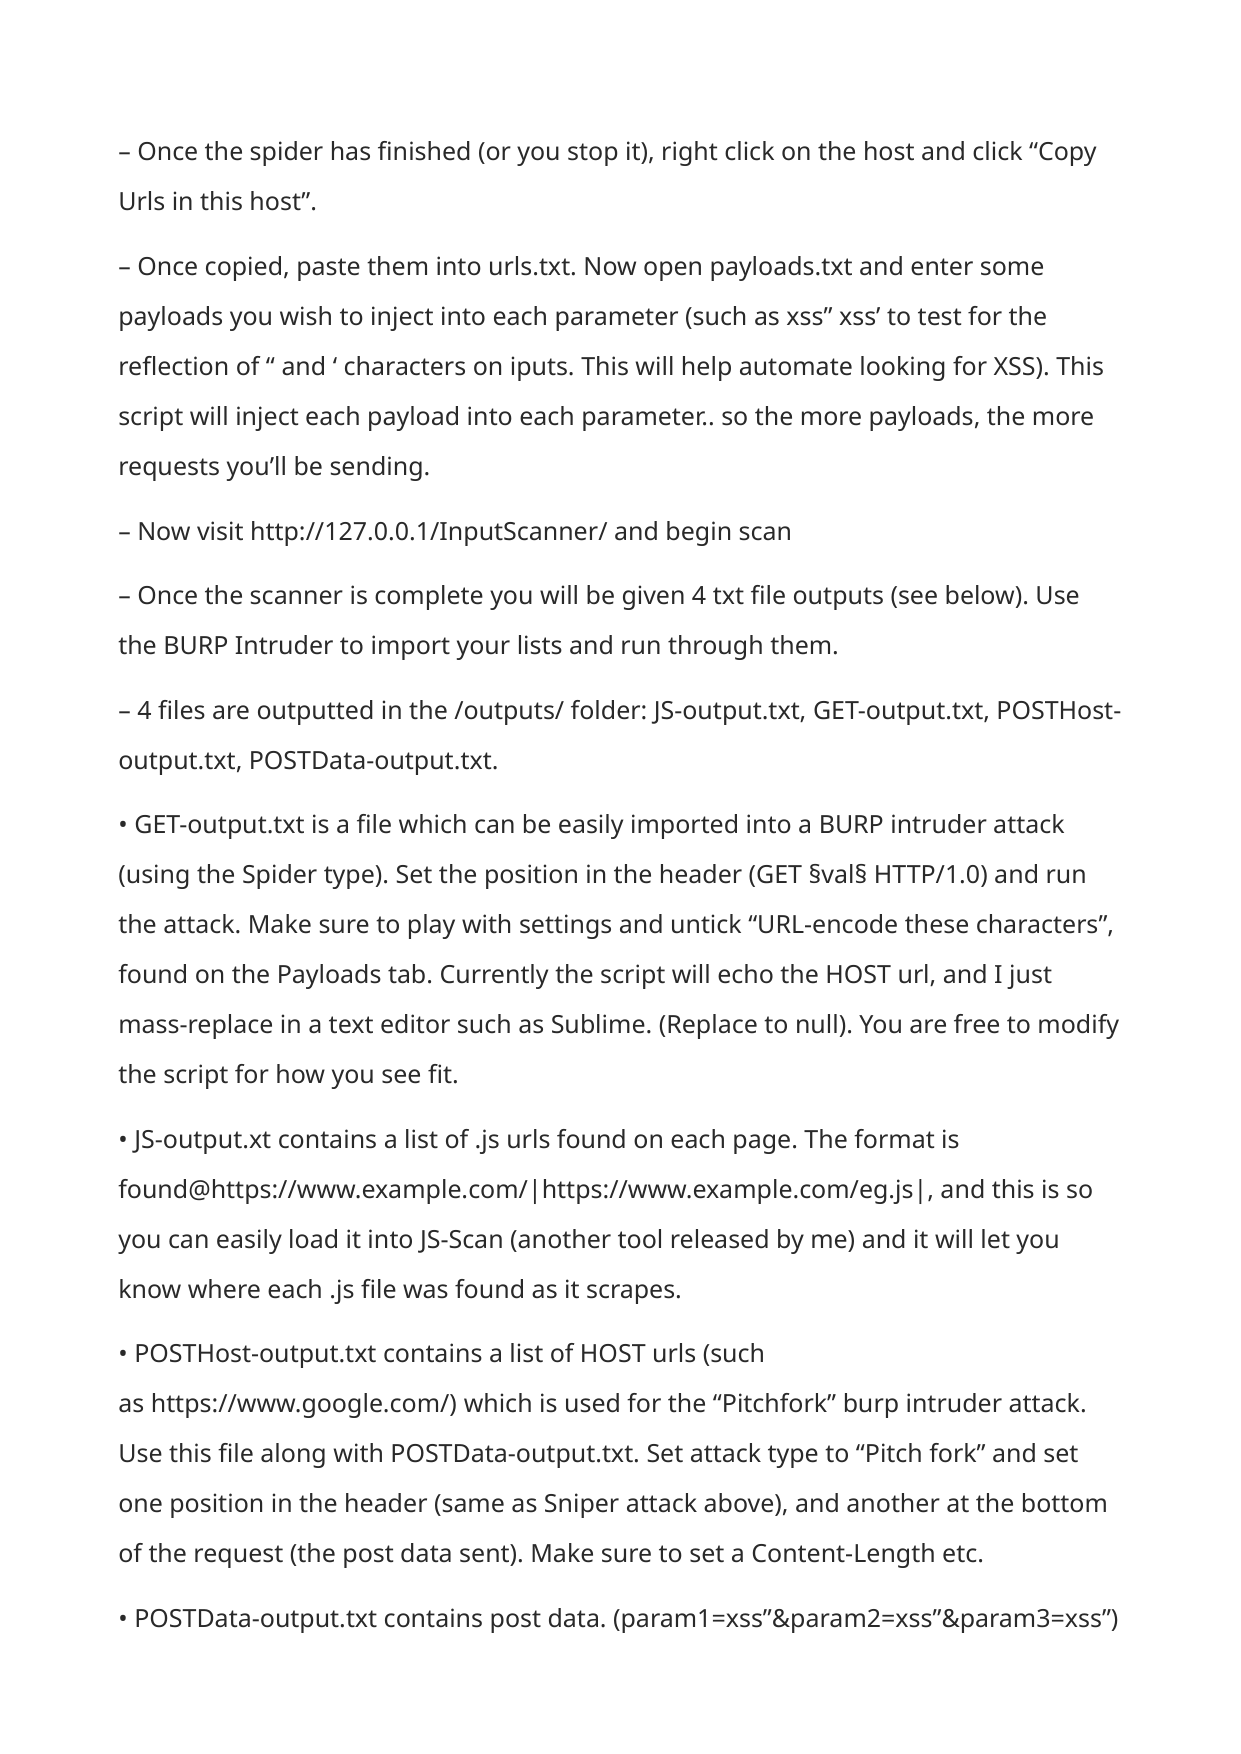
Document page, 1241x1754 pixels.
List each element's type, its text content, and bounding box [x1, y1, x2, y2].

text • GET-output.txt is a file which can be easily imported into a BURP intruder attack (using the Spider type). Set the position in the header (GET §val§ HTTP/1.0) and run the attack. Make sure to play with settings and untick “URL-encode these characters”, found on the Payloads tab. Currently the script will echo the HOST url, and I just mass-replace in a text editor such as Sublime. (Replace to null). You are free to modify the script for how you see fit. [118, 791, 1122, 1091]
text • POSTHost-output.txt contains a list of HOST urls (such as https://www.google.com/) which is used for the “Pitchfork” burp intruder attack. Use this file along with POSTData-output.txt. Set attack type to “Pitch fork” and set one position in the header (same as Sniper attack above), and another at the bottom of the request (the post data sent). Make sure to set a Content-Length etc. [118, 1320, 1122, 1570]
text – Once the scanner is complete you will be given 4 txt file outputs (see below). Use the BURP Intruder to import your lists and run through them. [118, 562, 1122, 662]
text – Once the spider has finished (or you stop it), right click on the host and click “Copy Urls in this host”. [118, 118, 1122, 218]
text – 4 files are outputted in the /outputs/ folder: JS-output.txt, GET-output.txt, POSTHost-output.txt, POSTData-output.txt. [118, 676, 1122, 776]
text • JS-output.xt contains a list of .js urls found on each page. The format is found@https://www.example.com/|https://www.example.com/eg.js|, and this is so you can easily load it into JS-Scan (another tool released by me) and it will let you know where each .js file was found as it scrapes. [118, 1106, 1122, 1306]
text – Now visit http://127.0.0.1/InputScanner/ and begin scan [118, 497, 1122, 547]
text – Once copied, paste them into urls.txt. Now open payloads.txt and enter some payloads you wish to inject into each parameter (such as xss” xss’ to test for the reflection of “ and ‘ characters on iputs. This will help automate looking for XSS). This script will inject each payload into each parameter.. so the more payloads, the more requests you’ll be sending. [118, 233, 1122, 483]
text • POSTData-output.txt contains post data. (param1=xss”&param2=xss”&param3=xss”) [118, 1585, 1122, 1635]
